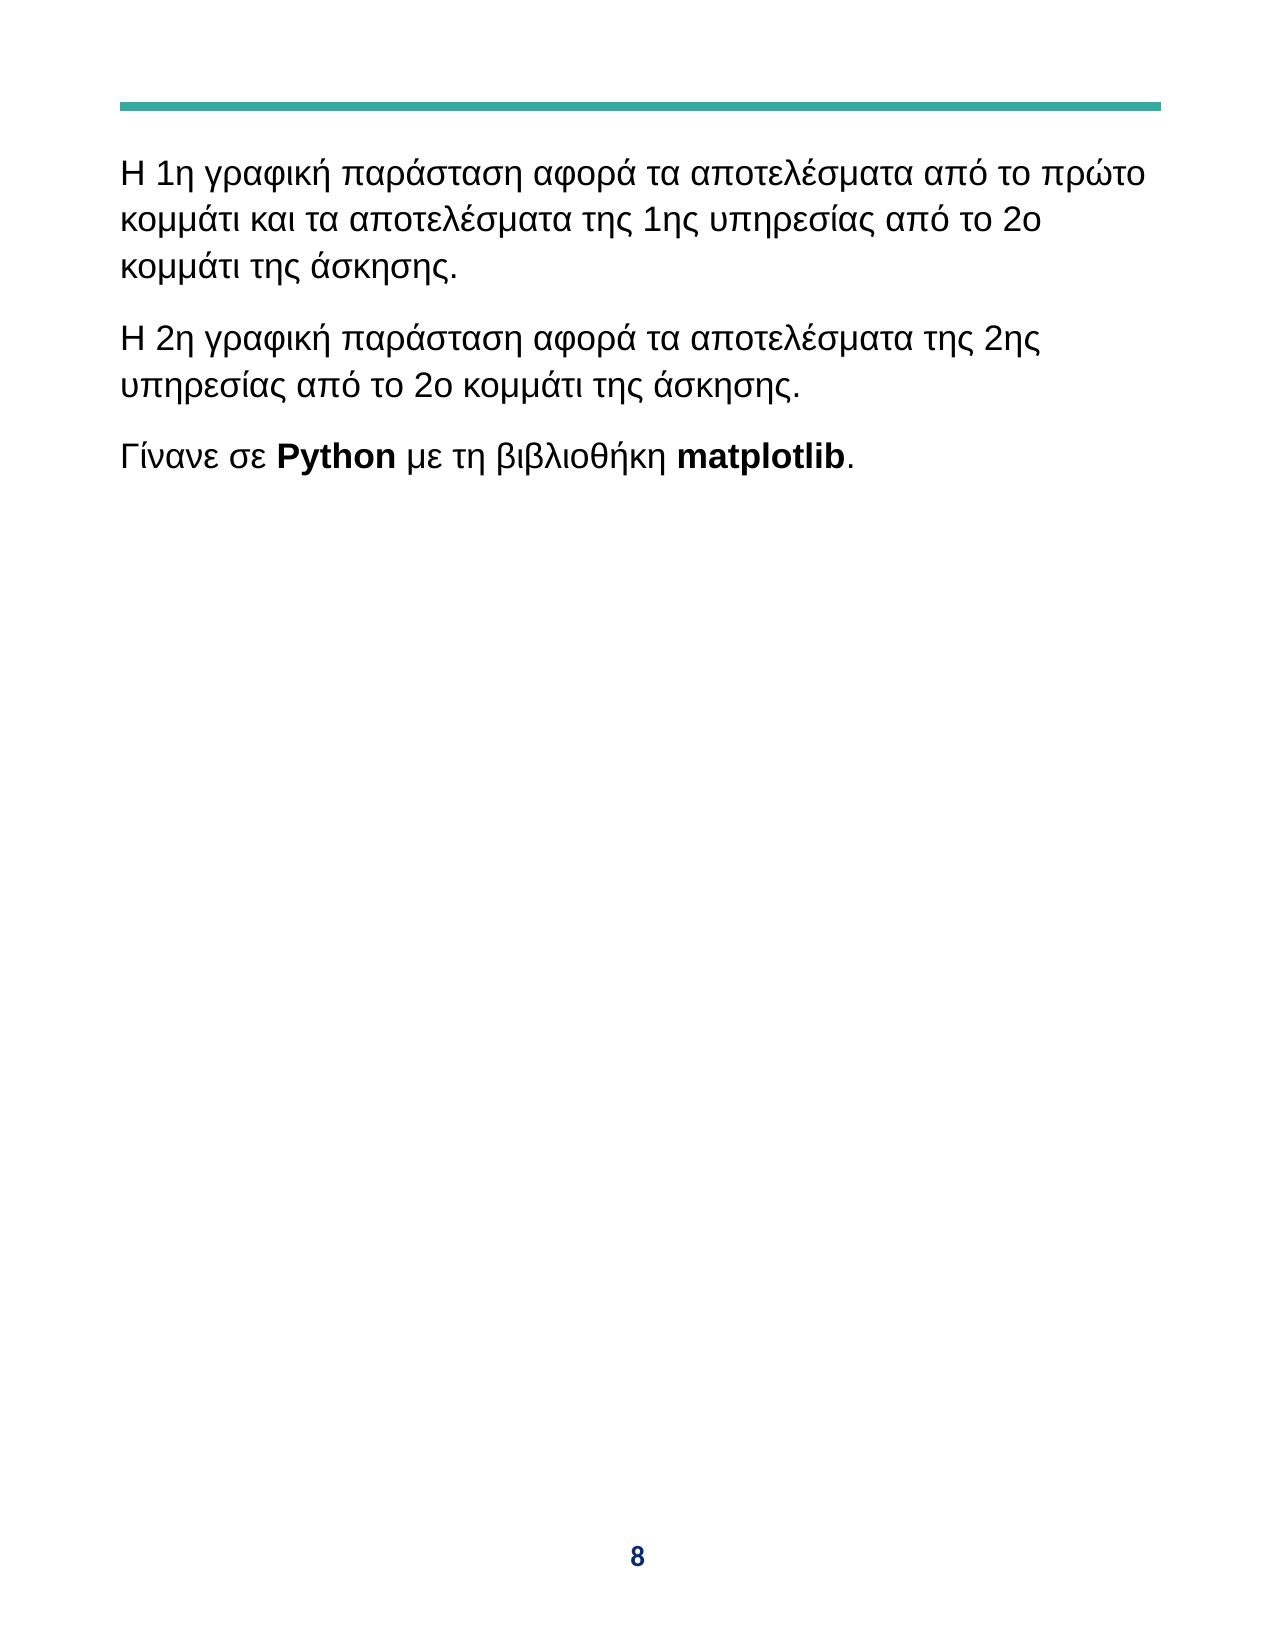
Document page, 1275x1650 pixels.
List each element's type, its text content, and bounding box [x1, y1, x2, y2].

subtitle Η 1η γραφική παράσταση αφορά τα αποτελέσματα από το πρώτο κομμάτι και τα αποτελέσματα της 1ης υπηρεσίας από το 2ο κομμάτι της άσκησης. [120, 152, 1155, 286]
subtitle Η 2η γραφική παράσταση αφορά τα αποτελέσματα της 2ης υπηρεσίας από το 2ο κομμάτι της άσκησης. [120, 317, 1155, 405]
subtitle Γίνανε σε Python με τη βιβλιοθήκη matplotlib. [120, 436, 1155, 476]
